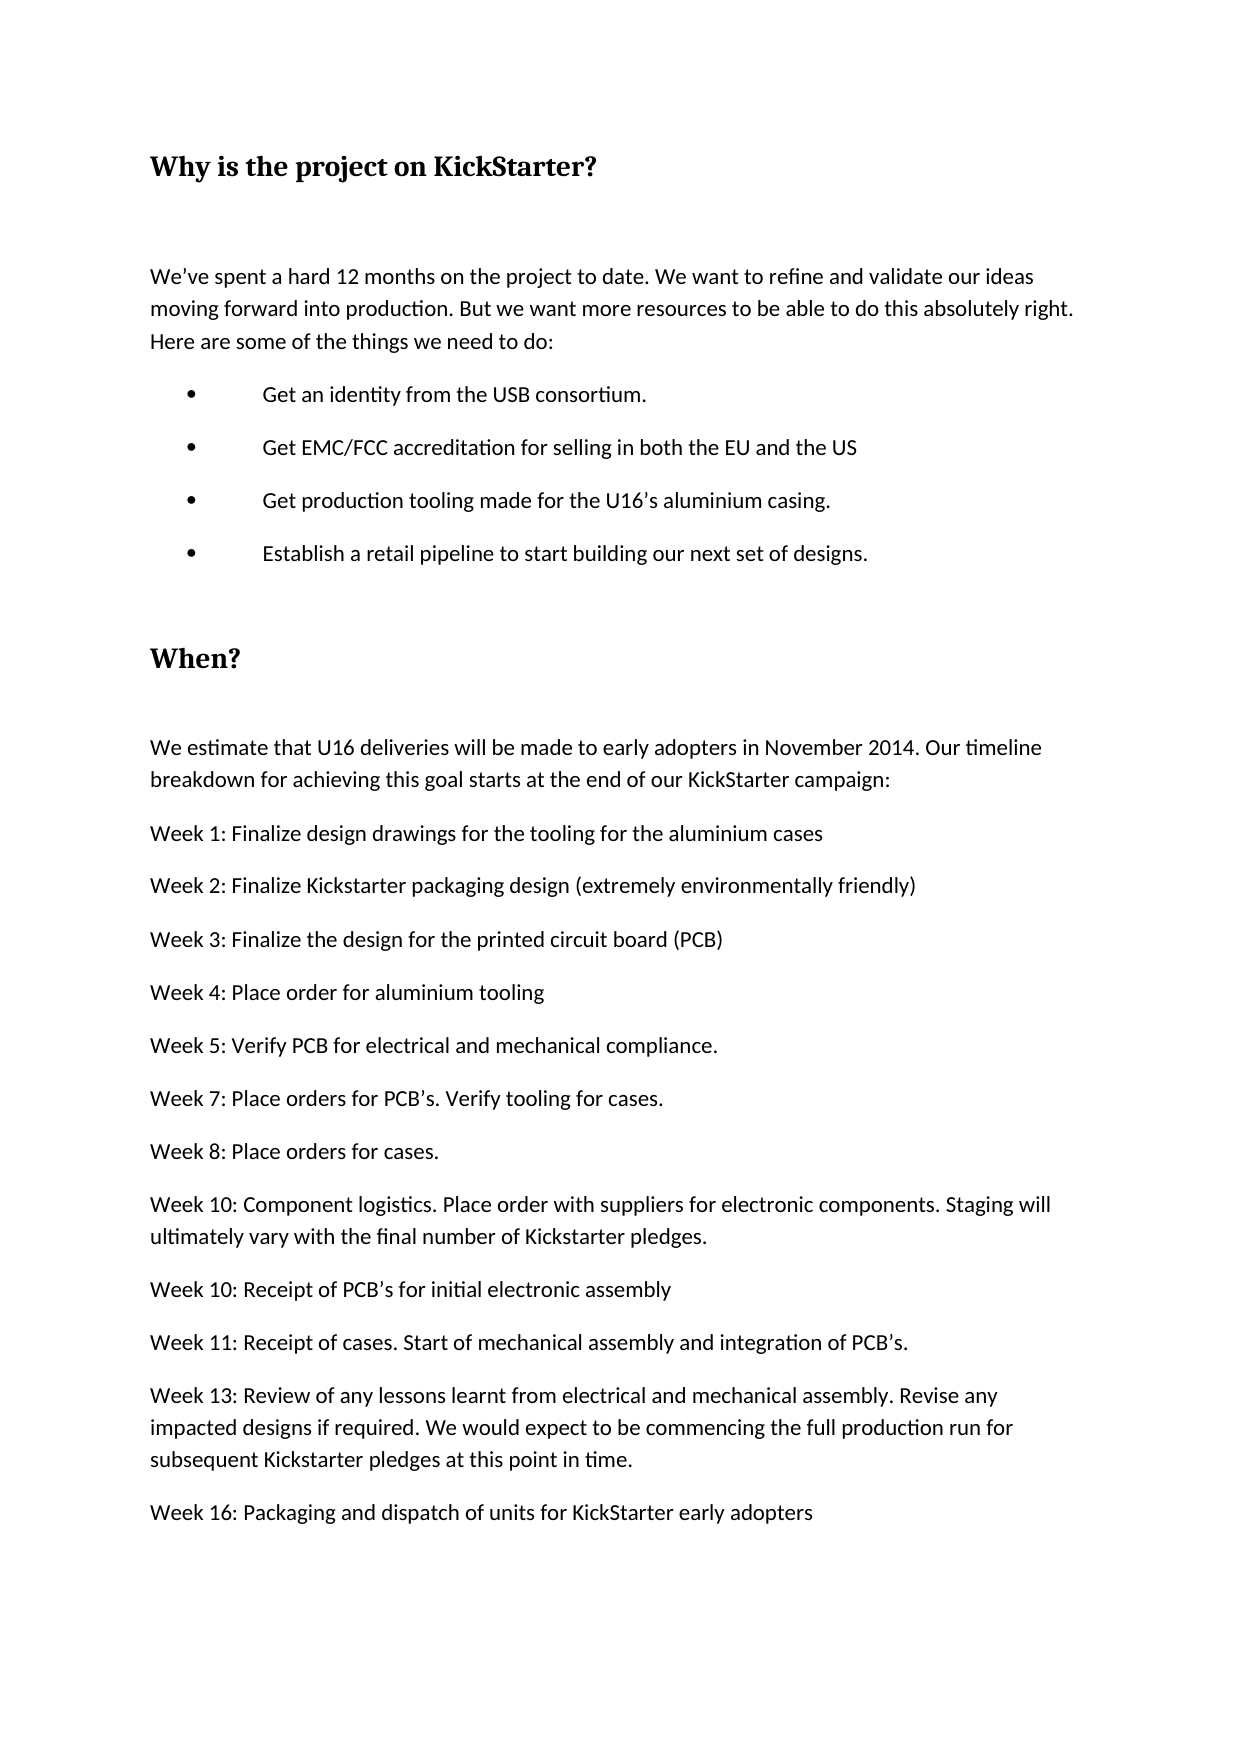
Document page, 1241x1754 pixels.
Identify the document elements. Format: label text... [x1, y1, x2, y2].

text Week 1: Finalize design drawings for the tooling for the aluminium cases [150, 819, 1090, 847]
list Get EMC/FCC accreditation for selling in both the EU and the US [187, 433, 1090, 461]
text Week 5: Verify PCB for electrical and mechanical compliance. [150, 1031, 1090, 1059]
text Week 8: Place orders for cases. [150, 1137, 1090, 1165]
text Week 3: Finalize the design for the printed circuit board (PCB) [150, 925, 1090, 953]
text Week 10: Receipt of PCB’s for initial electronic assembly [150, 1275, 1090, 1303]
text Week 16: Packaging and dispatch of units for KickStarter early adopters [150, 1498, 1090, 1526]
text Week 7: Place orders for PCB’s. Verify tooling for cases. [150, 1084, 1090, 1112]
text We estimate that U16 deliveries will be made to early adopters in November 2014. Our timeline breakdown for achieving this goal starts at the end of our KickStarter campaign: [150, 733, 1090, 794]
list Get an identity from the USB consortium. [187, 380, 1090, 408]
list Get production tooling made for the U16’s aluminium casing. [187, 486, 1090, 514]
text Week 2: Finalize Kickstarter packaging design (extremely environmentally friendly) [150, 872, 1090, 900]
subtitle When? [150, 642, 1090, 675]
text Week 13: Review of any lessons learnt from electrical and mechanical assembly. Revise any impacted designs if required. We would expect to be commencing the full production run for subsequent Kickstarter pledges at this point in time. [150, 1381, 1090, 1473]
list Establish a retail pipeline to start building our next set of designs. [187, 539, 1090, 567]
text Week 10: Component logistics. Place order with suppliers for electronic components. Staging will ultimately vary with the final number of Kickstarter pledges. [150, 1190, 1090, 1250]
text We’ve spent a hard 12 months on the project to date. We want to refine and validate our ideas moving forward into production. But we want more resources to be able to do this absolutely right. Here are some of the things we need to do: [150, 262, 1090, 355]
text Why is the project on KickStarter? [150, 150, 1090, 183]
text Week 4: Place order for aluminium tooling [150, 978, 1090, 1006]
text Week 11: Receipt of cases. Start of mechanical assembly and integration of PCB’s. [150, 1328, 1090, 1356]
